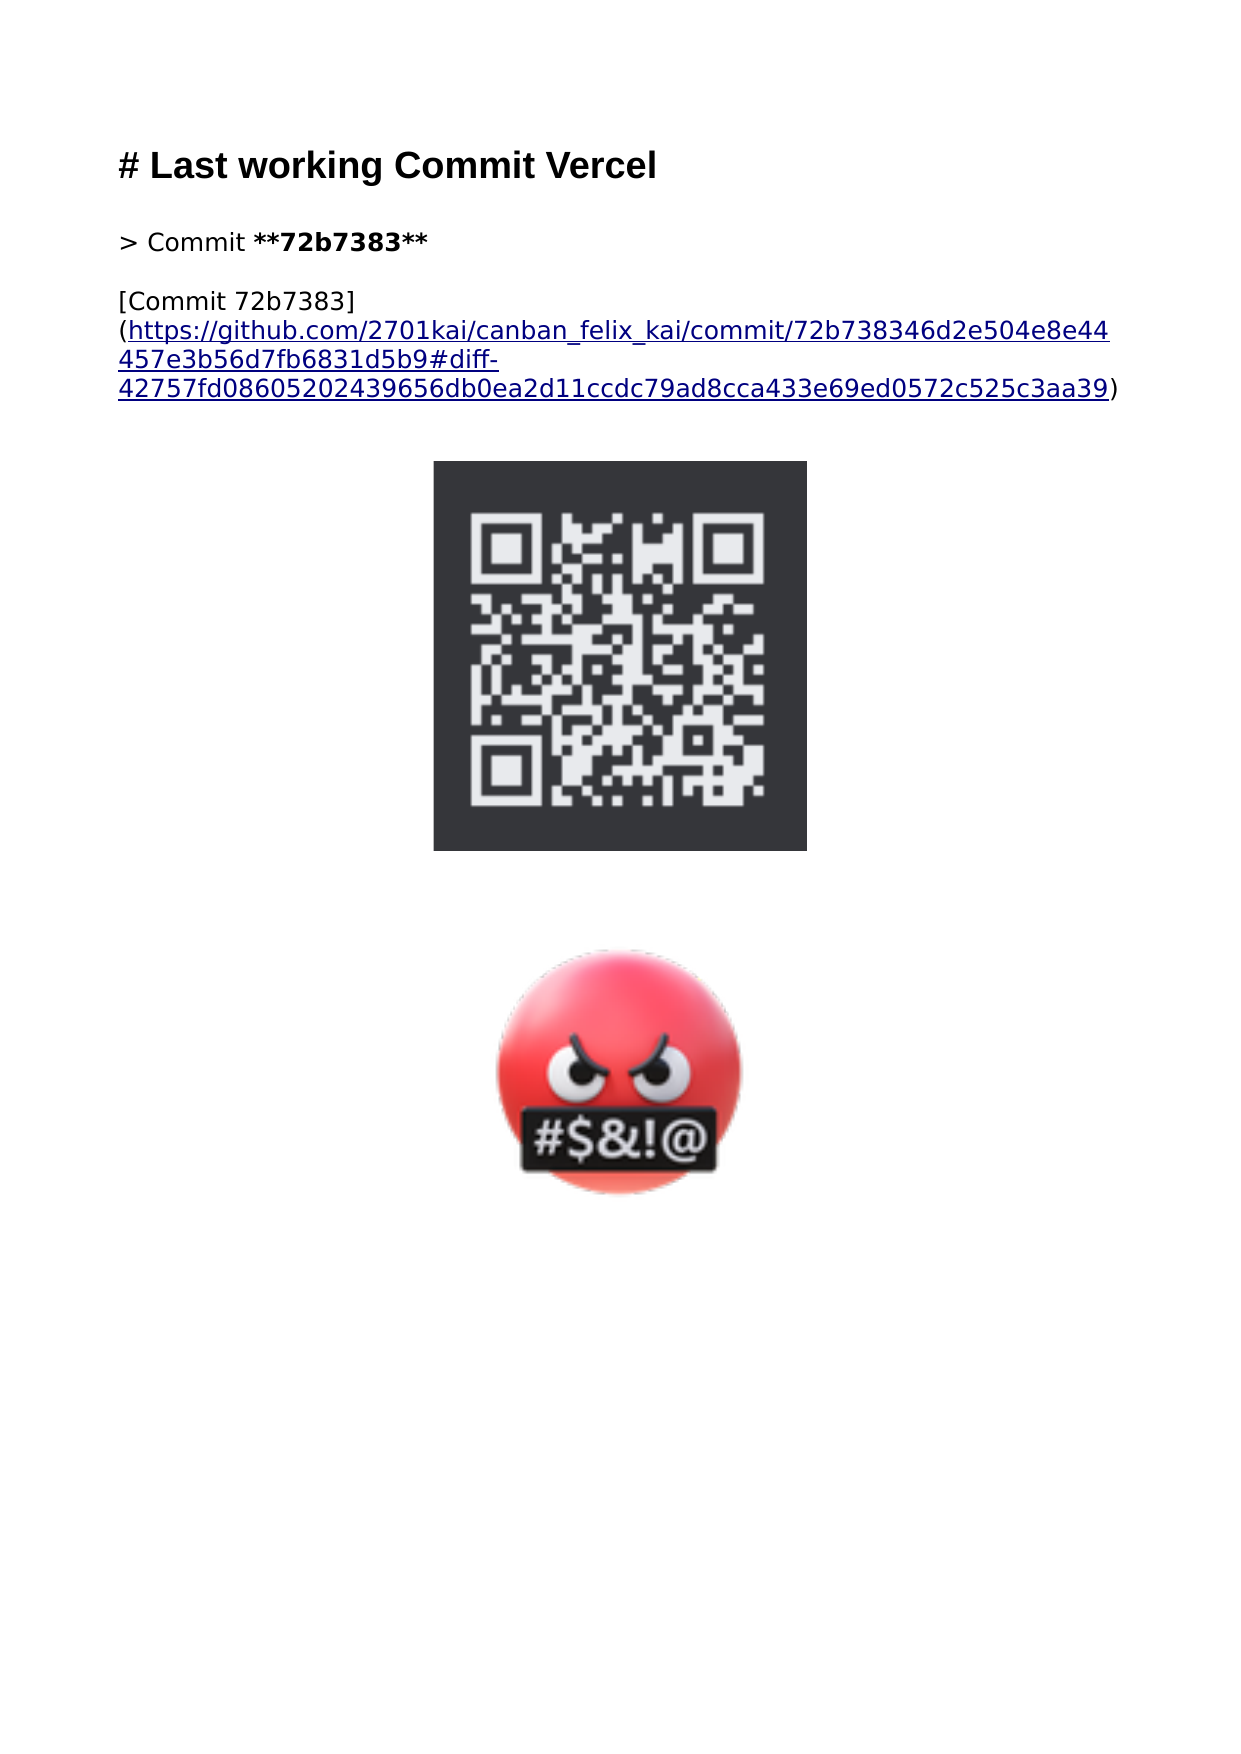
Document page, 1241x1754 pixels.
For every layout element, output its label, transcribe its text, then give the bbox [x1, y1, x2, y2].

picture [433, 461, 807, 851]
text > Commit **72b7383** [118, 228, 1122, 258]
picture [474, 928, 767, 1221]
subtitle # Last working Commit Vercel [118, 143, 1122, 187]
text [Commit 72b7383](https://github.com/2701kai/canban_felix_kai/commit/72b738346d2e504e8e44457e3b56d7fb6831d5b9#diff-42757fd08605202439656db0ea2d11ccdc79ad8cca433e69ed0572c525c3aa39) [118, 287, 1122, 403]
